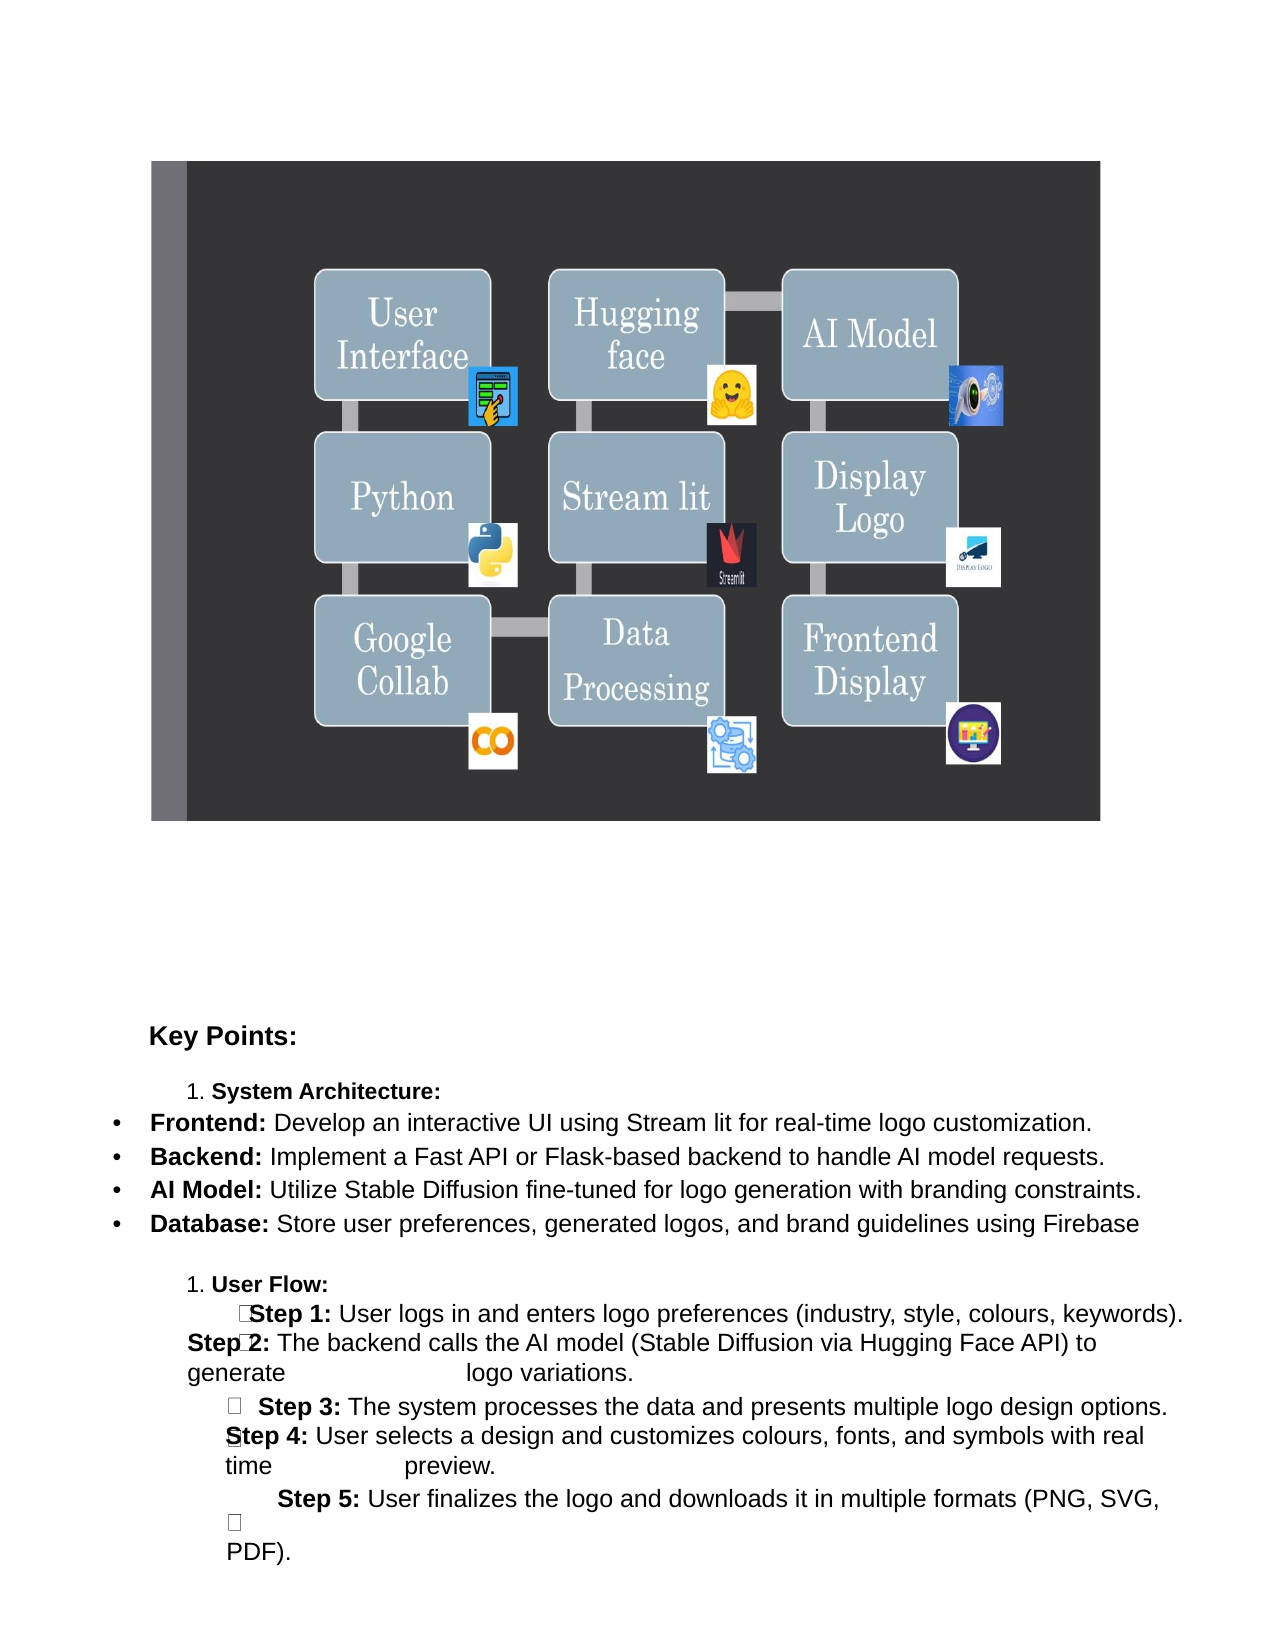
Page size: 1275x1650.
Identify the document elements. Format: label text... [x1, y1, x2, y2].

list Backend: Implement a Fast API or Flask-based backend to handle AI model requests. [112, 1142, 1201, 1171]
list Frontend: Develop an interactive UI using Stream lit for real-time logo customization. [112, 1108, 1201, 1137]
text 1. User Flow: [186, 1271, 939, 1297]
text Key Points: [148, 1020, 1201, 1052]
list Database: Store user preferences, generated logos, and brand guidelines using Firebase [112, 1209, 1201, 1238]
text 1. System Architecture: [186, 1078, 939, 1104]
text Step 3: The system processes the data and presents multiple logo design options. Step 4: User selects a design and customizes colours, fonts, and symbols with real time preview. [225, 1391, 1172, 1479]
text Step 5: User finalizes the logo and downloads it in multiple formats (PNG, SVG, PDF). [225, 1484, 1201, 1565]
list AI Model: Utilize Stable Diffusion fine-tuned for logo generation with branding constraints. [112, 1175, 1201, 1204]
text Step 1: User logs in and enters logo preferences (industry, style, colours, keywords). Step 2: The backend calls the AI model (Stable Diffusion via Hugging Face API) to generate logo variations. [186, 1299, 1192, 1387]
